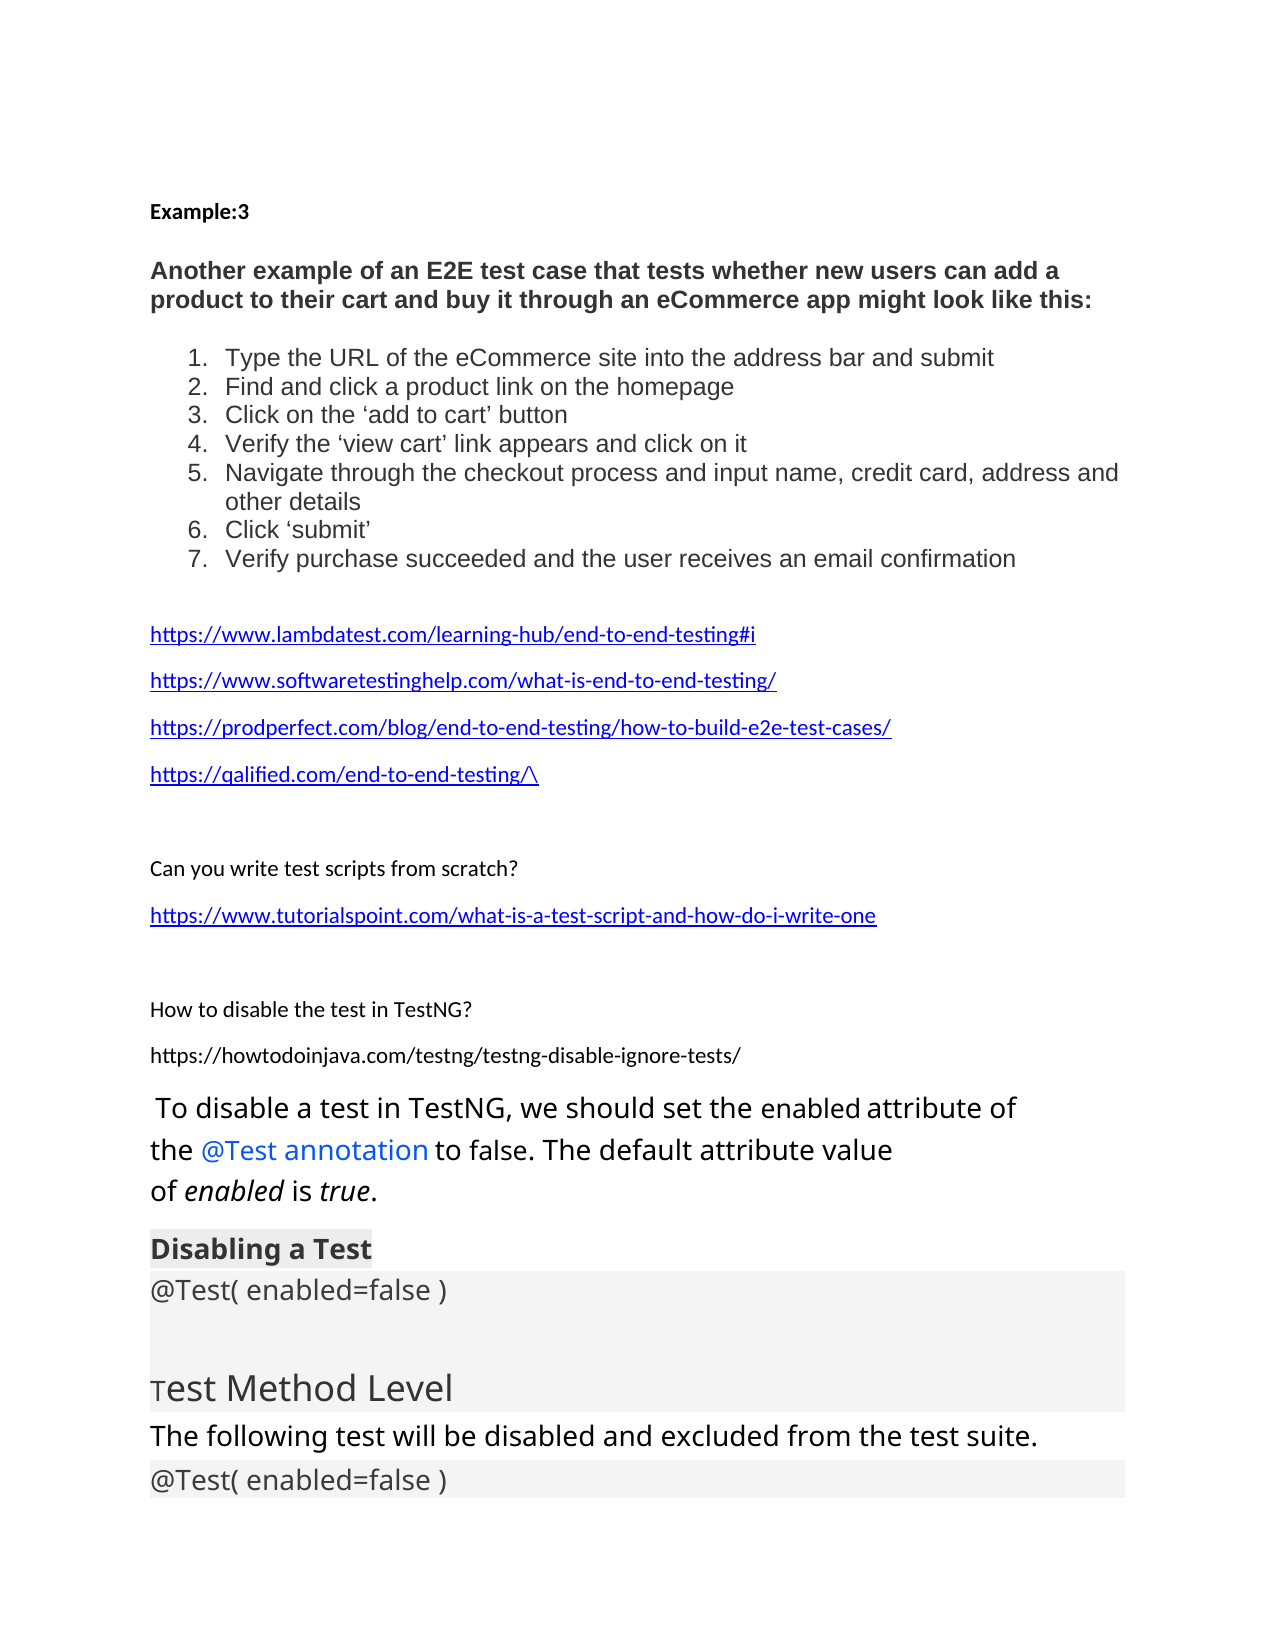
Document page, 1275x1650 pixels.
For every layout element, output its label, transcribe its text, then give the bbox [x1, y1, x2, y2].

list Find and click a product link on the homepage [187, 372, 1125, 400]
text How to disable the test in TestNG? [150, 995, 1125, 1023]
text https://qalified.com/end-to-end-testing/\ [150, 760, 1125, 788]
list Click on the ‘add to cart’ button [187, 400, 1125, 429]
text https://www.tutorialspoint.com/what-is-a-test-script-and-how-do-i-write-one [150, 901, 1125, 929]
text Disabling a Test [150, 1229, 1125, 1268]
text https://www.lambdatest.com/learning-hub/end-to-end-testing#i [150, 620, 1125, 648]
list Click ‘submit’ [187, 515, 1125, 544]
subtitle Test Method Level [150, 1363, 1125, 1412]
text @Test( enabled=false ) [150, 1460, 1125, 1498]
text Another example of an E2E test case that tests whether new users can add a product to their cart and buy it through an eCommerce app might look like this: [150, 256, 1125, 314]
text To disable a test in TestNG, we should set the enabled attribute of the @Test annotation to false. The default attribute value of enabled is true. [150, 1088, 1125, 1209]
text @Test( enabled=false ) [150, 1271, 1125, 1309]
text The following test will be disabled and excluded from the test suite. [150, 1416, 1125, 1454]
text https://prodperfect.com/blog/end-to-end-testing/how-to-build-e2e-test-cases/ [150, 713, 1125, 742]
text https://howtodoinjava.com/testng/testng-disable-ignore-tests/ [150, 1042, 1125, 1070]
list Verify purchase succeeded and the user receives an email confirmation [187, 544, 1125, 573]
text https://www.softwaretestinghelp.com/what-is-end-to-end-testing/ [150, 667, 1125, 695]
text Example:3 [150, 197, 1125, 225]
list Type the URL of the eCommerce site into the address bar and submit [187, 343, 1125, 372]
list Verify the ‘view cart’ link appears and click on it [187, 429, 1125, 458]
list Navigate through the checkout process and input name, credit card, address and other details [187, 458, 1125, 515]
text Can you write test scripts from scratch? [150, 854, 1125, 882]
